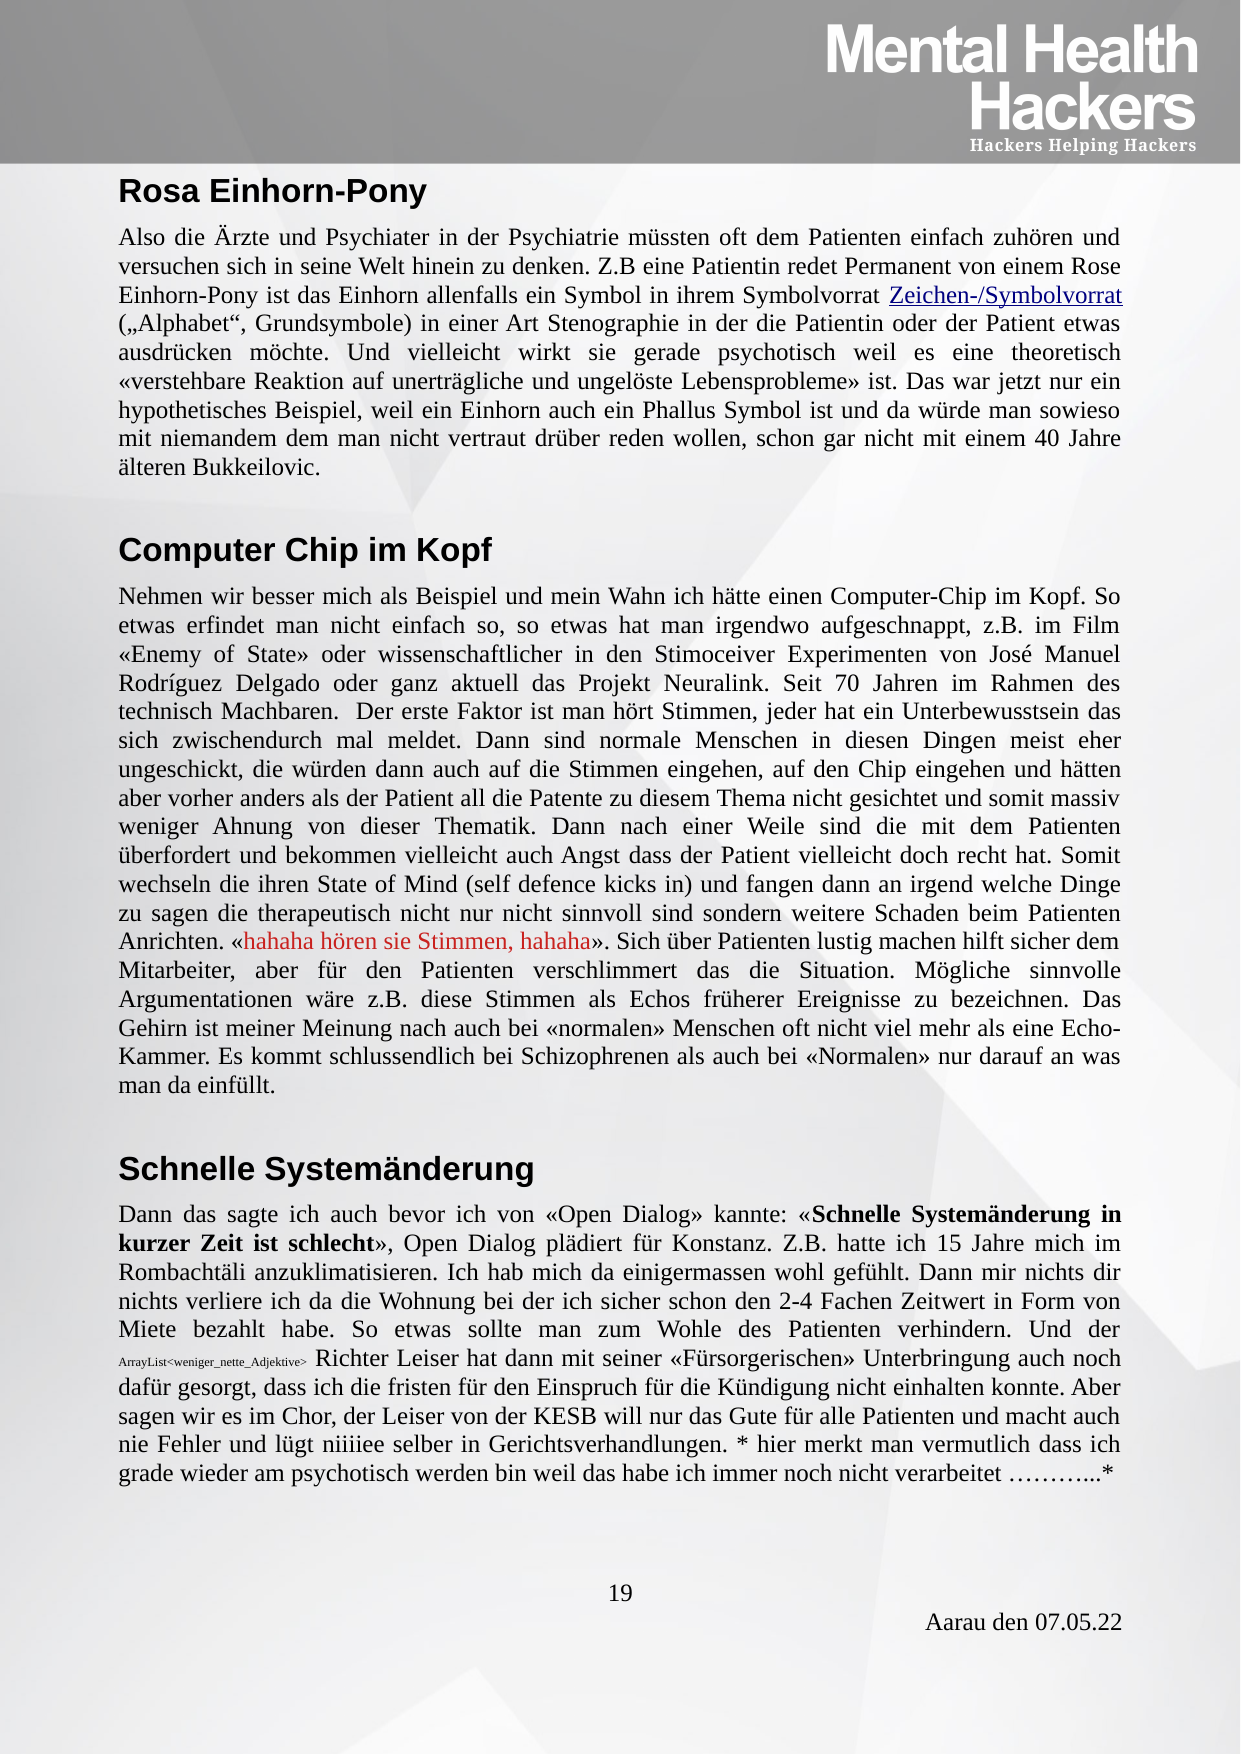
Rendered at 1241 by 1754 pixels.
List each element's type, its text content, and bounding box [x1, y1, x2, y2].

subtitle Schnelle Systemänderung [118, 1148, 1122, 1187]
text Also die Ärzte und Psychiater in der Psychiatrie müssten oft dem Patienten einfach zuhören und versuchen sich in seine Welt hinein zu denken. Z.B eine Patientin redet Permanent von einem Rose Einhorn-Pony ist das Einhorn allenfalls ein Symbol in ihrem Symbolvorrat Zeichen-/Symbolvorrat („Alphabet“, Grundsymbole) in einer Art Stenographie in der die Patientin oder der Patient etwas ausdrücken möchte. Und vielleicht wirkt sie gerade psychotisch weil es eine theoretisch «verstehbare Reaktion auf unerträgliche und ungelöste Lebensprobleme» ist. Das war jetzt nur ein hypothetisches Beispiel, weil ein Einhorn auch ein Phallus Symbol ist und da würde man sowieso mit niemandem dem man nicht vertraut drüber reden wollen, schon gar nicht mit einem 40 Jahre älteren Bukkeilovic. [118, 222, 1122, 481]
picture [0, 0, 1241, 1754]
text Nehmen wir besser mich als Beispiel und mein Wahn ich hätte einen Computer-Chip im Kopf. So etwas erfindet man nicht einfach so, so etwas hat man irgendwo aufgeschnappt, z.B. im Film «Enemy of State» oder wissenschaftlicher in den Stimoceiver Experimenten von José Manuel Rodríguez Delgado oder ganz aktuell das Projekt Neuralink. Seit 70 Jahren im Rahmen des technisch Machbaren. Der erste Faktor ist man hört Stimmen, jeder hat ein Unterbewusstsein das sich zwischendurch mal meldet. Dann sind normale Menschen in diesen Dingen meist eher ungeschickt, die würden dann auch auf die Stimmen eingehen, auf den Chip eingehen und hätten aber vorher anders als der Patient all die Patente zu diesem Thema nicht gesichtet und somit massiv weniger Ahnung von dieser Thematik. Dann nach einer Weile sind die mit dem Patienten überfordert und bekommen vielleicht auch Angst dass der Patient vielleicht doch recht hat. Somit wechseln die ihren State of Mind (self defence kicks in) und fangen dann an irgend welche Dinge zu sagen die therapeutisch nicht nur nicht sinnvoll sind sondern weitere Schaden beim Patienten Anrichten. «hahaha hören sie Stimmen, hahaha». Sich über Patienten lustig machen hilft sicher dem [118, 581, 1122, 955]
text Dann das sagte ich auch bevor ich von «Open Dialog» kannte: «Schnelle Systemänderung in kurzer Zeit ist schlecht», Open Dialog plädiert für Konstanz. Z.B. hatte ich 15 Jahre mich im Rombachtäli anzuklimatisieren. Ich hab mich da einigermassen wohl gefühlt. Dann mir nichts dir nichts verliere ich da die Wohnung bei der ich sicher schon den 2-4 Fachen Zeitwert in Form von Miete bezahlt habe. So etwas sollte man zum Wohle des Patienten verhindern. Und der ArrayList<weniger_nette_Adjektive> Richter Leiser hat dann mit seiner «Fürsorgerischen» Unterbringung auch noch dafür gesorgt, dass ich die fristen für den Einspruch für die Kündigung nicht einhalten konnte. Aber sagen wir es im Chor, der Leiser von der KESB will nur das Gute für alle Patienten und macht auch nie Fehler und lügt niiiiee selber in Gerichtsverhandlungen. * hier merkt man vermutlich dass ich grade wieder am psychotisch werden bin weil das habe ich immer noch nicht verarbeitet ………...* [118, 1199, 1122, 1487]
text Mitarbeiter, aber für den Patienten verschlimmert das die Situation. Mögliche sinnvolle Argumentationen wäre z.B. diese Stimmen als Echos früherer Ereignisse zu bezeichnen. Das Gehirn ist meiner Meinung nach auch bei «normalen» Menschen oft nicht viel mehr als eine Echo-Kammer. Es kommt schlussendlich bei Schizophrenen als auch bei «Normalen» nur darauf an was man da einfüllt. [118, 955, 1122, 1099]
subtitle Rosa Einhorn-Pony [118, 171, 1122, 210]
subtitle Computer Chip im Kopf [118, 531, 1122, 569]
